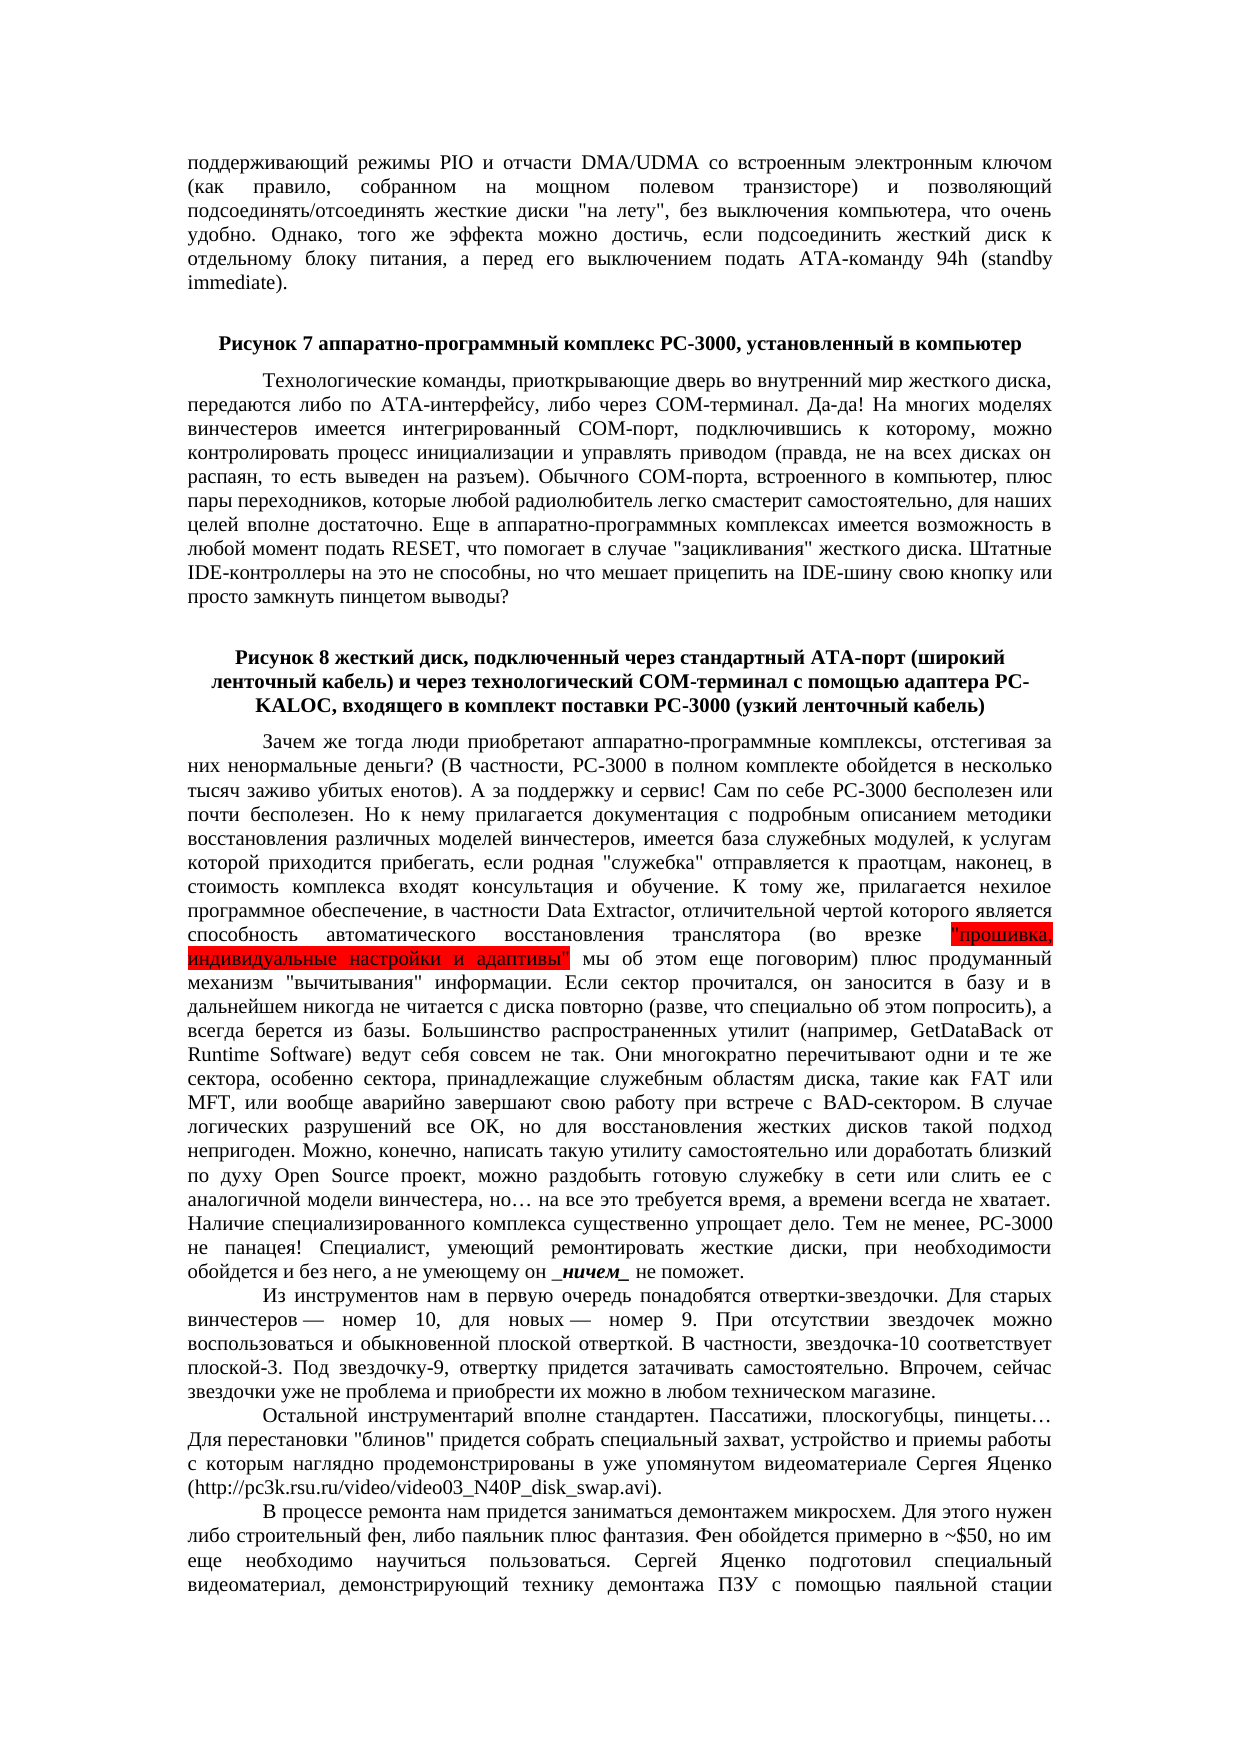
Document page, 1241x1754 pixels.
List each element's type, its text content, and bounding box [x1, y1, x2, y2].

text Зачем же тогда люди приобретают аппаратно-программные комплексы, отстегивая за них ненормальные деньги? (В частности, PC-3000 в полном комплекте обойдется в несколько тысяч заживо убитых енотов). А за поддержку и сервис! Сам по себе PC-3000 бесполезен или почти бесполезен. Но к нему прилагается документация с подробным описанием методики восстановления различных моделей винчестеров, имеется база служебных модулей, к услугам которой приходится прибегать, если родная "служебка" отправляется к праотцам, наконец, в стоимость комплекса входят консультация и обучение. К тому же, прилагается нехилое программное обеспечение, в частности Data Extractor, отличительной чертой которого является способность автоматического восстановления транслятора (во врезке "прошивка, индивидуальные настройки и адаптивы" мы об этом еще поговорим) плюс продуманный механизм "вычитывания" информации. Если сектор прочитался, он заносится в базу и в дальнейшем никогда не читается с диска повторно (разве, что специально об этом попросить), а всегда берется из базы. Большинство распространенных утилит (например, GetDataBack от Runtime Software) ведут себя совсем не так. Они многократно перечитывают одни и те же сектора, особенно сектора, принадлежащие служебным областям диска, такие как FAT или MFT, или вообще аварийно завершают свою работу при встрече с BAD-сектором. В случае логических разрушений все ОК, но для восстановления жестких дисков такой подход непригоден. Можно, конечно, написать такую утилиту самостоятельно или доработать близкий по духу Open Source проект, можно раздобыть готовую служебку в сети или слить ее с аналогичной модели винчестера, но… на все это требуется время, а времени всегда не хватает. Наличие специализированного комплекса существенно упрощает дело. Тем не менее, PC-3000 не панацея! Специалист, умеющий ремонтировать жесткие диски, при необходимости обойдется и без него, а не умеющему он _ничем_ не поможет. [187, 729, 1053, 1283]
text В процессе ремонта нам придется заниматься демонтажем микросхем. Для этого нужен либо строительный фен, либо паяльник плюс фантазия. Фен обойдется примерно в ~$50, но им еще необходимо научиться пользоваться. Сергей Яценко подготовил специальный видеоматериал, демонстрирующий технику демонтажа ПЗУ с помощью паяльной стации [187, 1499, 1053, 1596]
text Рисунок 8 жесткий диск, подключенный через стандартный ATA-порт (широкий ленточный кабель) и через технологический COM-терминал с помощью адаптера PC-KALOC, входящего в комплект поставки PC-3000 (узкий ленточный кабель) [187, 645, 1053, 717]
text Из инструментов нам в первую очередь понадобятся отвертки-звездочки. Для старых винчестеров — номер 10, для новых — номер 9. При отсутствии звездочек можно воспользоваться и обыкновенной плоской отверткой. В частности, звездочка-10 соответствует плоской-3. Под звездочку-9, отвертку придется затачивать самостоятельно. Впрочем, сейчас звездочки уже не проблема и приобрести их можно в любом техническом магазине. [187, 1283, 1053, 1403]
text Остальной инструментарий вполне стандартен. Пассатижи, плоскогубцы, пинцеты… Для перестановки "блинов" придется собрать специальный захват, устройство и приемы работы с которым наглядно продемонстрированы в уже упомянутом видеоматериале Сергея Яценко (http://pc3k.rsu.ru/video/video03_N40P_disk_swap.avi). [187, 1403, 1053, 1499]
text Технологические команды, приоткрывающие дверь во внутренний мир жесткого диска, передаются либо по ATA-интерфейсу, либо через COM-терминал. Да-да! На многих моделях винчестеров имеется интегрированный COM-порт, подключившись к которому, можно контролировать процесс инициализации и управлять приводом (правда, не на всех дисках он распаян, то есть выведен на разъем). Обычного COM-порта, встроенного в компьютер, плюс пары переходников, которые любой радиолюбитель легко смастерит самостоятельно, для наших целей вполне достаточно. Еще в аппаратно-программных комплексах имеется возможность в любой момент подать RESET, что помогает в случае "зацикливания" жесткого диска. Штатные IDE-контроллеры на это не способны, но что мешает прицепить на IDE-шину свою кнопку или просто замкнуть пинцетом выводы? [187, 367, 1053, 608]
text Рисунок 7 аппаратно-программный комплекс PC-3000, установленный в компьютер [187, 331, 1053, 355]
text поддерживающий режимы PIO и отчасти DMA/UDMA со встроенным электронным ключом (как правило, собранном на мощном полевом транзисторе) и позволяющий подсоединять/отсоединять жесткие диски "на лету", без выключения компьютера, что очень удобно. Однако, того же эффекта можно достичь, если подсоединить жесткий диск к отдельному блоку питания, а перед его выключением подать ATA-команду 94h (standby immediate). [187, 150, 1053, 294]
